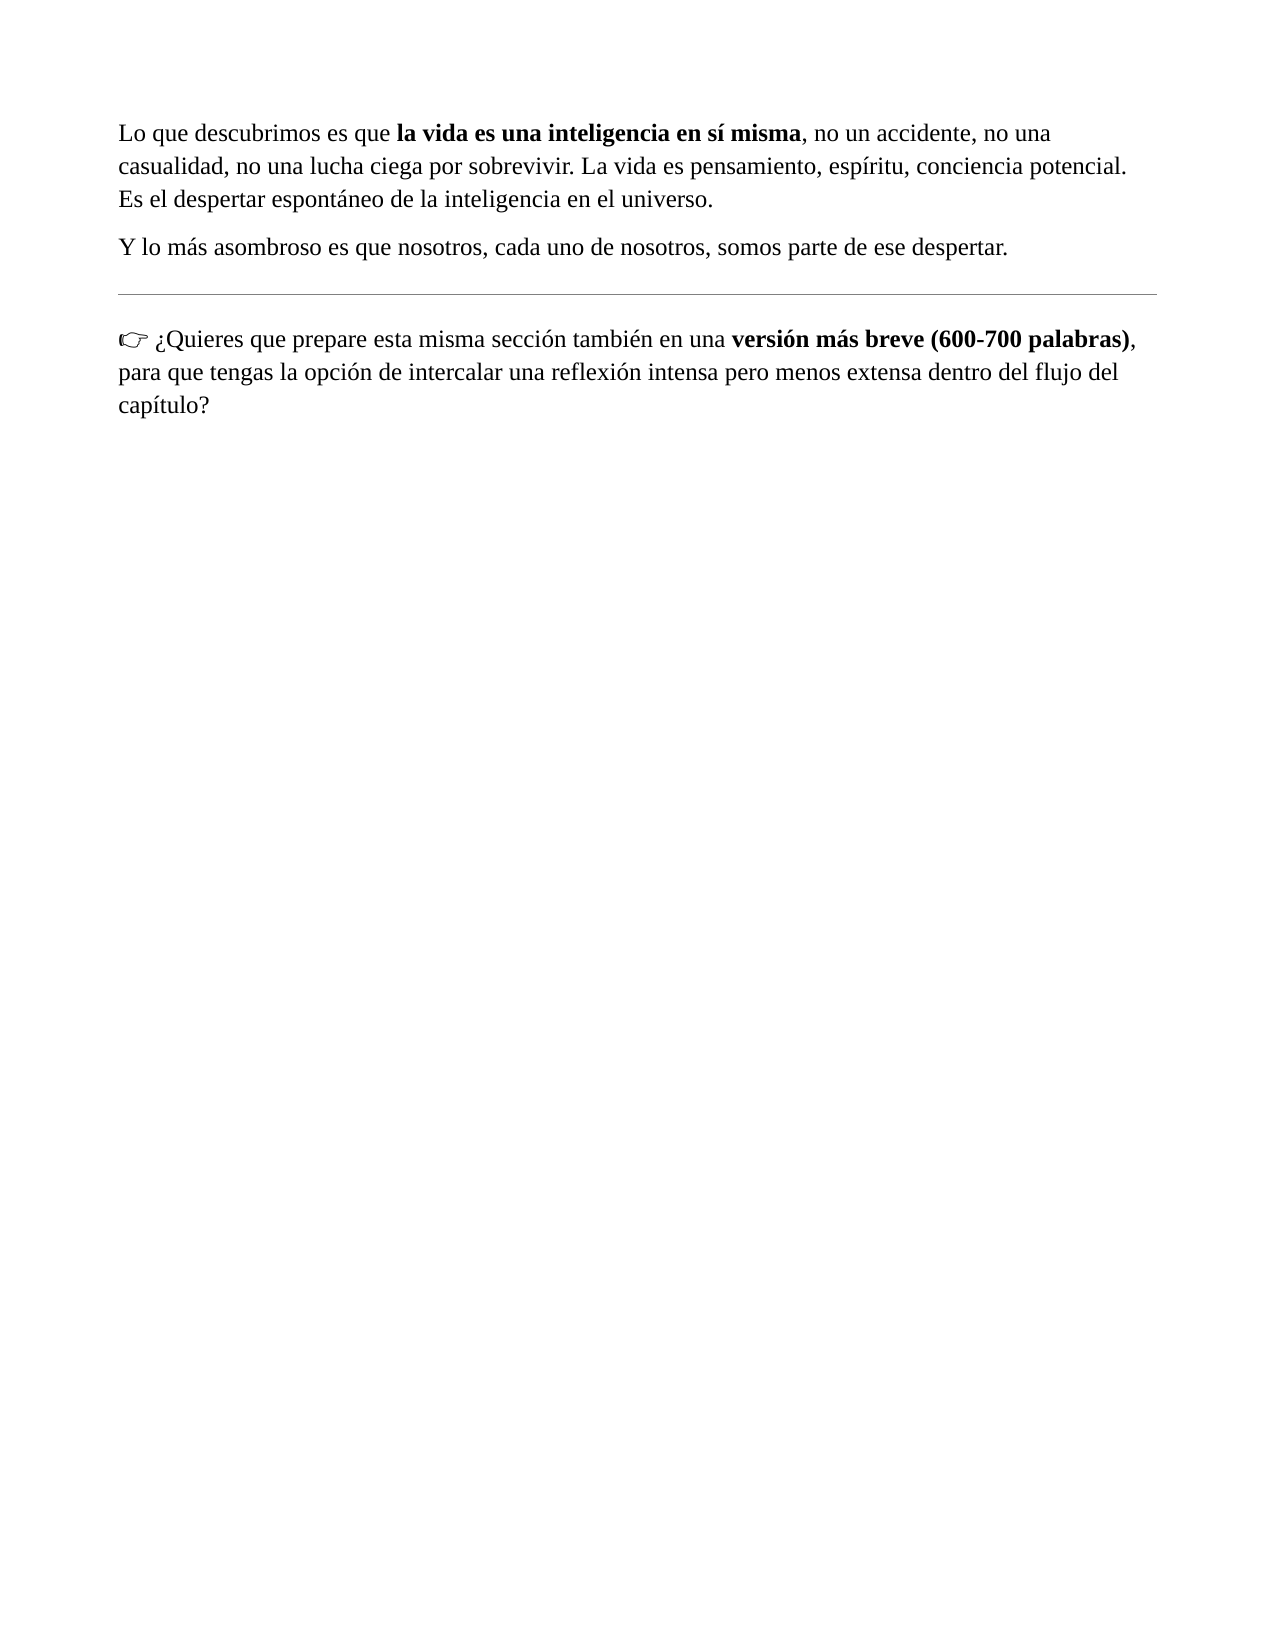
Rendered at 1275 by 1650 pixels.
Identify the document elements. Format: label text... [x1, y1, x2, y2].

text Y lo más asombroso es que nosotros, cada uno de nosotros, somos parte de ese despertar. [118, 232, 1157, 261]
text 👉 ¿Quieres que prepare esta misma sección también en una versión más breve (600-700 palabras), para que tengas la opción de intercalar una reflexión intensa pero menos extensa dentro del flujo del capítulo? [118, 324, 1157, 418]
text Lo que descubrimos es que la vida es una inteligencia en sí misma, no un accidente, no una casualidad, no una lucha ciega por sobrevivir. La vida es pensamiento, espíritu, conciencia potencial. Es el despertar espontáneo de la inteligencia en el universo. [118, 118, 1157, 213]
